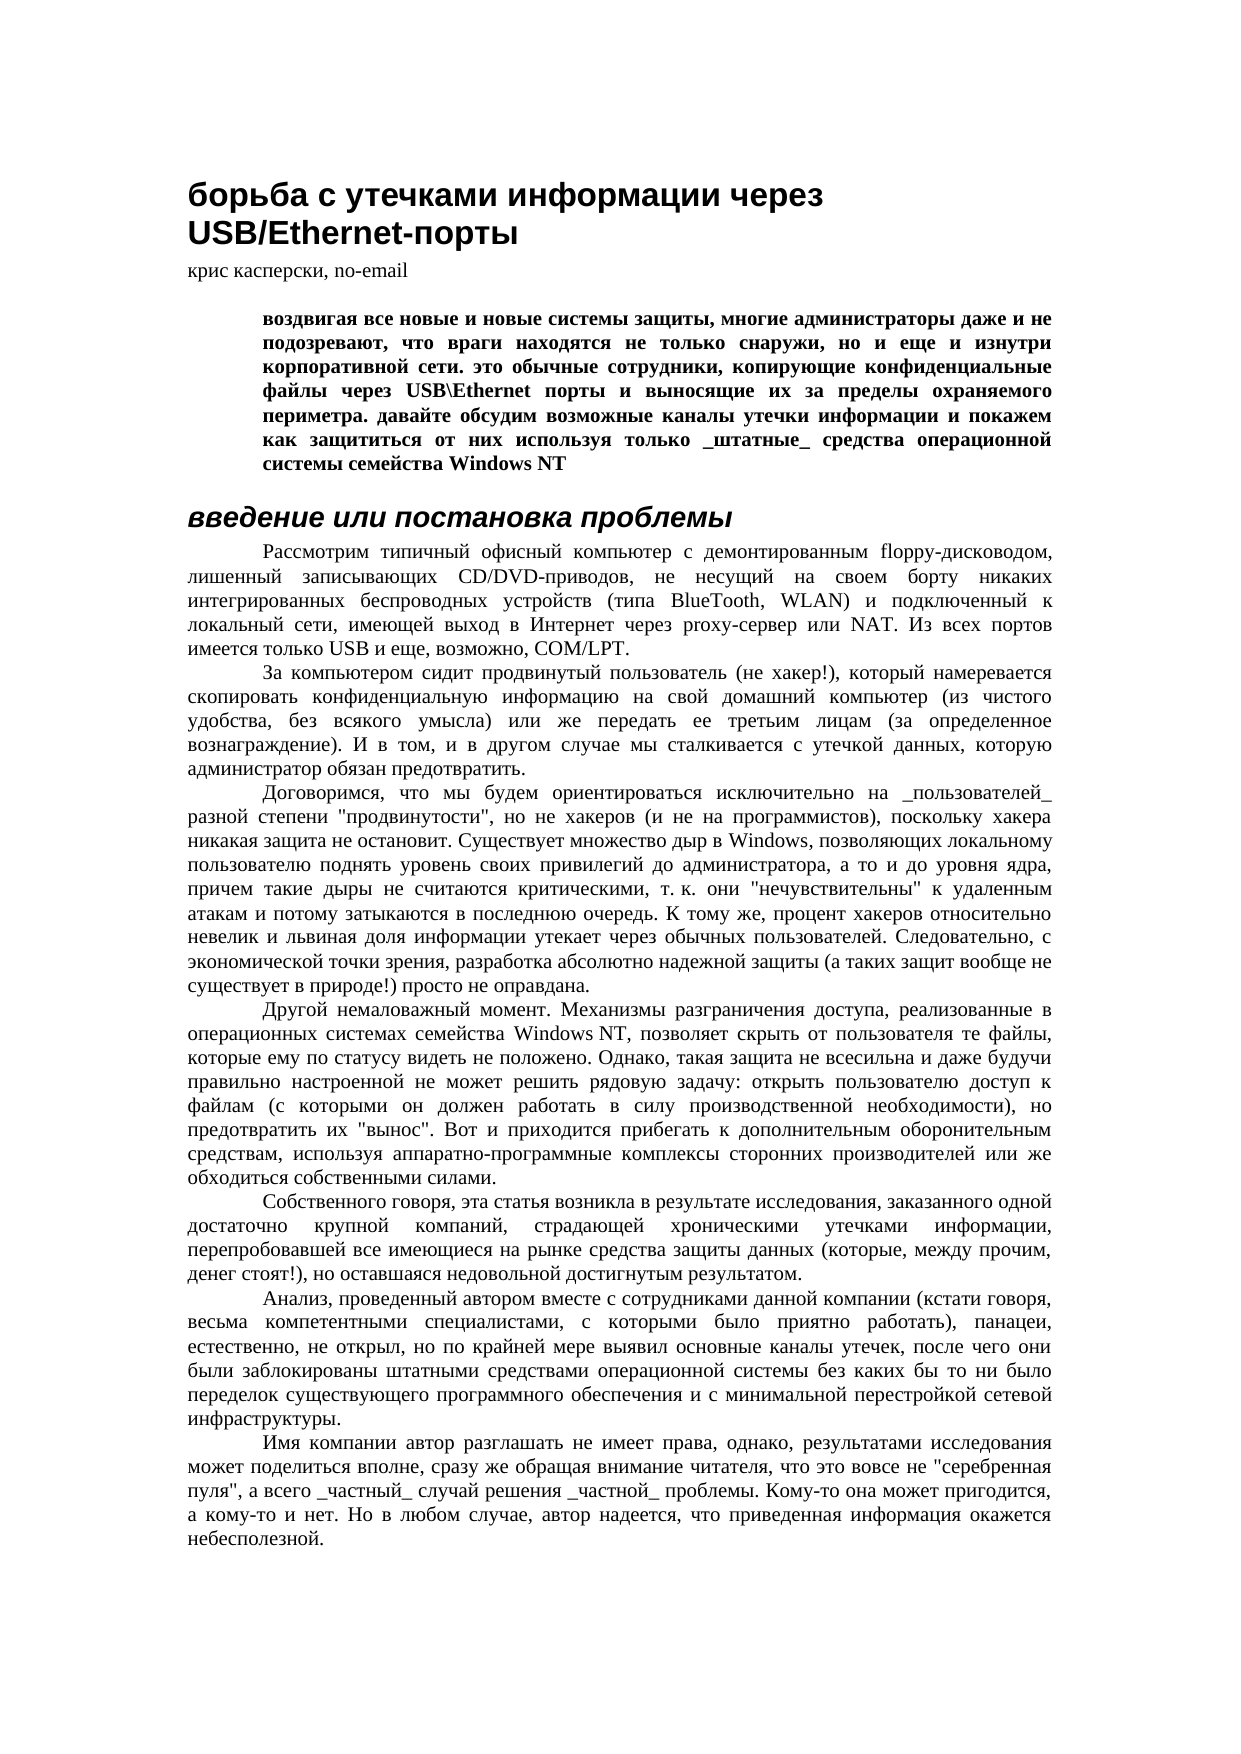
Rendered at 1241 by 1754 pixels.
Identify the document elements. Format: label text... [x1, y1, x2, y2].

text Собственного говоря, эта статья возникла в результате исследования, заказанного одной достаточно крупной компаний, страдающей хроническими утечками информации, перепробовавшей все имеющиеся на рынке средства защиты данных (которые, между прочим, денег стоят!), но оставшаяся недовольной достигнутым результатом. [187, 1189, 1053, 1285]
text Имя компании автор разглашать не имеет права, однако, результатами исследования может поделиться вполне, сразу же обращая внимание читателя, что это вовсе не "серебренная пуля", а всего _частный_ случай решения _частной_ проблемы. Кому-то она может пригодится, а кому-то и нет. Но в любом случае, автор надеется, что приведенная информация окажется небесполезной. [187, 1430, 1053, 1550]
text Договоримся, что мы будем ориентироваться исключительно на _пользователей_ разной степени "продвинутости", но не хакеров (и не на программистов), поскольку хакера никакая защита не остановит. Существует множество дыр в Windows, позволяющих локальному пользователю поднять уровень своих привилегий до администратора, а то и до уровня ядра, причем такие дыры не считаются критическими, т. к. они "нечувствительны" к удаленным атакам и потому затыкаются в последнюю очередь. К тому же, процент хакеров относительно невелик и львиная доля информации утекает через обычных пользователей. Следовательно, с экономической точки зрения, разработка абсолютно надежной защиты (а таких защит вообще не существует в природе!) просто не оправдана. [187, 780, 1053, 997]
text Другой немаловажный момент. Механизмы разграничения доступа, реализованные в операционных системах семейства Windows NT, позволяет скрыть от пользователя те файлы, которые ему по статусу видеть не положено. Однако, такая защита не всесильна и даже будучи правильно настроенной не может решить рядовую задачу: открыть пользователю доступ к файлам (с которыми он должен работать в силу производственной необходимости), но предотвратить их "вынос". Вот и приходится прибегать к дополнительным оборонительным средствам, используя аппаратно-программные комплексы сторонних производителей или же обходиться собственными силами. [187, 997, 1053, 1189]
text воздвигая все новые и новые системы защиты, многие администраторы даже и не подозревают, что враги находятся не только снаружи, но и еще и изнутри корпоративной сети. это обычные сотрудники, копирующие конфиденциальные файлы через USB\Ethernet порты и выносящие их за пределы охраняемого периметра. давайте обсудим возможные каналы утечки информации и покажем как защититься от них используя только _штатные_ средства операционной системы семейства Windows NT [262, 306, 1053, 475]
text Анализ, проведенный автором вместе с сотрудниками данной компании (кстати говоря, весьма компетентными специалистами, с которыми было приятно работать), панацеи, естественно, не открыл, но по крайней мере выявил основные каналы утечек, после чего они были заблокированы штатными средствами операционной системы без каких бы то ни было переделок существующего программного обеспечения и с минимальной перестройкой сетевой инфраструктуры. [187, 1285, 1053, 1430]
text За компьютером сидит продвинутый пользователь (не хакер!), который намеревается скопировать конфиденциальную информацию на свой домашний компьютер (из чистого удобства, без всякого умысла) или же передать ее третьим лицам (за определенное вознаграждение). И в том, и в другом случае мы сталкивается с утечкой данных, которую администратор обязан предотвратить. [187, 660, 1053, 780]
subtitle введение или постановка проблемы [187, 500, 1053, 533]
subtitle борьба с утечками информации через USB/Ethernet-порты [187, 175, 1053, 252]
text Рассмотрим типичный офисный компьютер с демонтированным floppy-дисководом, лишенный записывающих CD/DVD-приводов, не несущий на своем борту никаких интегрированных беспроводных устройств (типа BlueTooth, WLAN) и подключенный к локальный сети, имеющей выход в Интернет через proxy-сервер или NAT. Из всех портов имеется только USB и еще, возможно, COM/LPT. [187, 539, 1053, 660]
text крис касперски, no-email [187, 258, 1053, 282]
